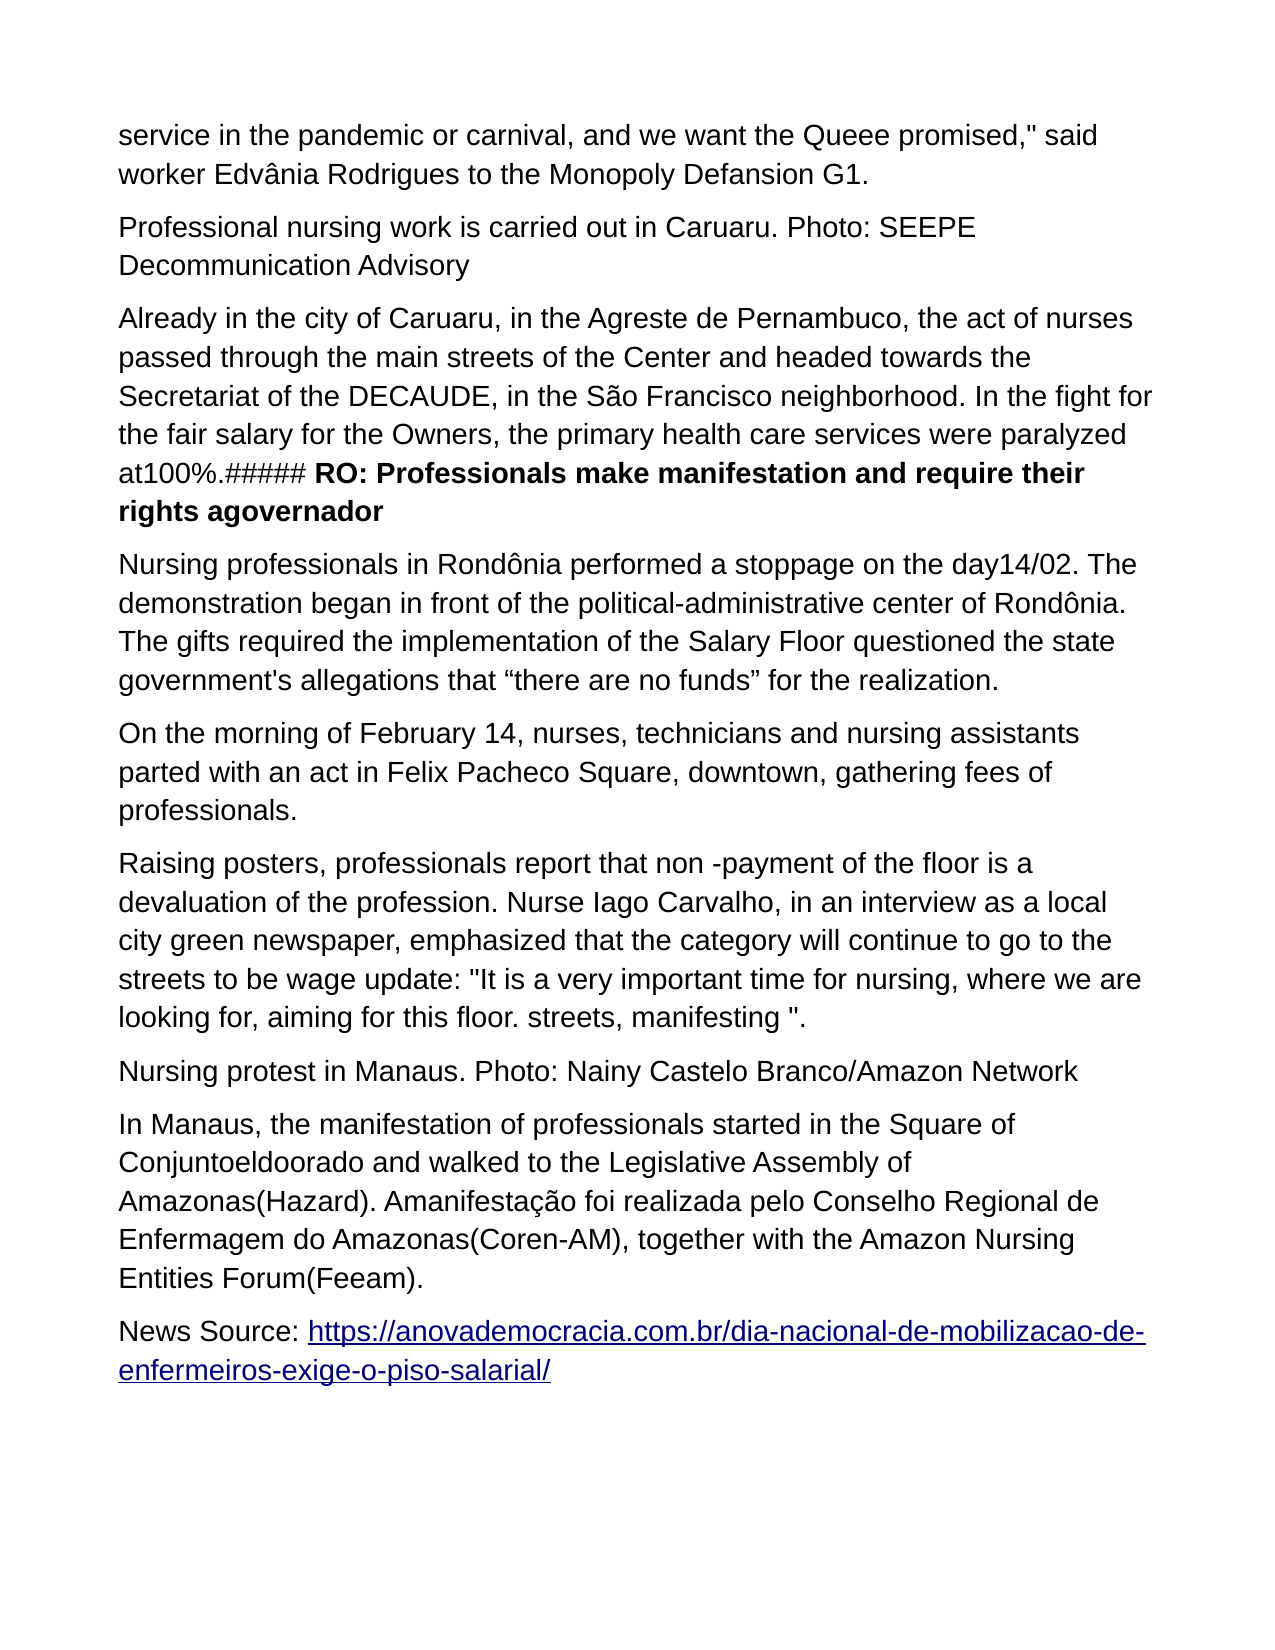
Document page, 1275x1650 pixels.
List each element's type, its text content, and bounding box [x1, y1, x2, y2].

text In Manaus, the manifestation of professionals started in the Square of Conjuntoeldoorado and walked to the Legislative Assembly of Amazonas(Hazard). Amanifestação foi realizada pelo Conselho Regional de Enfermagem do Amazonas(Coren-AM), together with the Amazon Nursing Entities Forum(Feeam). [118, 1107, 1157, 1294]
text Professional nursing work is carried out in Caruaru. Photo: SEEPE Decommunication Advisory [118, 210, 1157, 282]
text News Source: https://anovademocracia.com.br/dia-nacional-de-mobilizacao-de-enfermeiros-exige-o-piso-salarial/ [118, 1314, 1157, 1386]
text Already in the city of Caruaru, in the Agreste de Pernambuco, the act of nurses passed through the main streets of the Center and headed towards the Secretariat of the DECAUDE, in the São Francisco neighborhood. In the fight for the fair salary for the Owners, the primary health care services were paralyzed at100%.##### RO: Professionals make manifestation and require their rights agovernador [118, 301, 1157, 528]
text Raising posters, professionals report that non -payment of the floor is a devaluation of the profession. Nurse Iago Carvalho, in an interview as a local city green newspaper, emphasized that the category will continue to go to the streets to be wage update: "It is a very important time for nursing, where we are looking for, aiming for this floor. streets, manifesting ". [118, 846, 1157, 1034]
text Nursing protest in Manaus. Photo: Nainy Castelo Branco/Amazon Network [118, 1053, 1157, 1087]
text service in the pandemic or carnival, and we want the Queee promised," said worker Edvânia Rodrigues to the Monopoly Defansion G1. [118, 118, 1157, 190]
text On the morning of February 14, nurses, technicians and nursing assistants parted with an act in Felix Pacheco Square, downtown, gathering fees of professionals. [118, 716, 1157, 827]
text Nursing professionals in Rondônia performed a stoppage on the day14/02. The demonstration began in front of the political-administrative center of Rondônia. The gifts required the implementation of the Salary Floor questioned the state government's allegations that “there are no funds” for the realization. [118, 547, 1157, 696]
